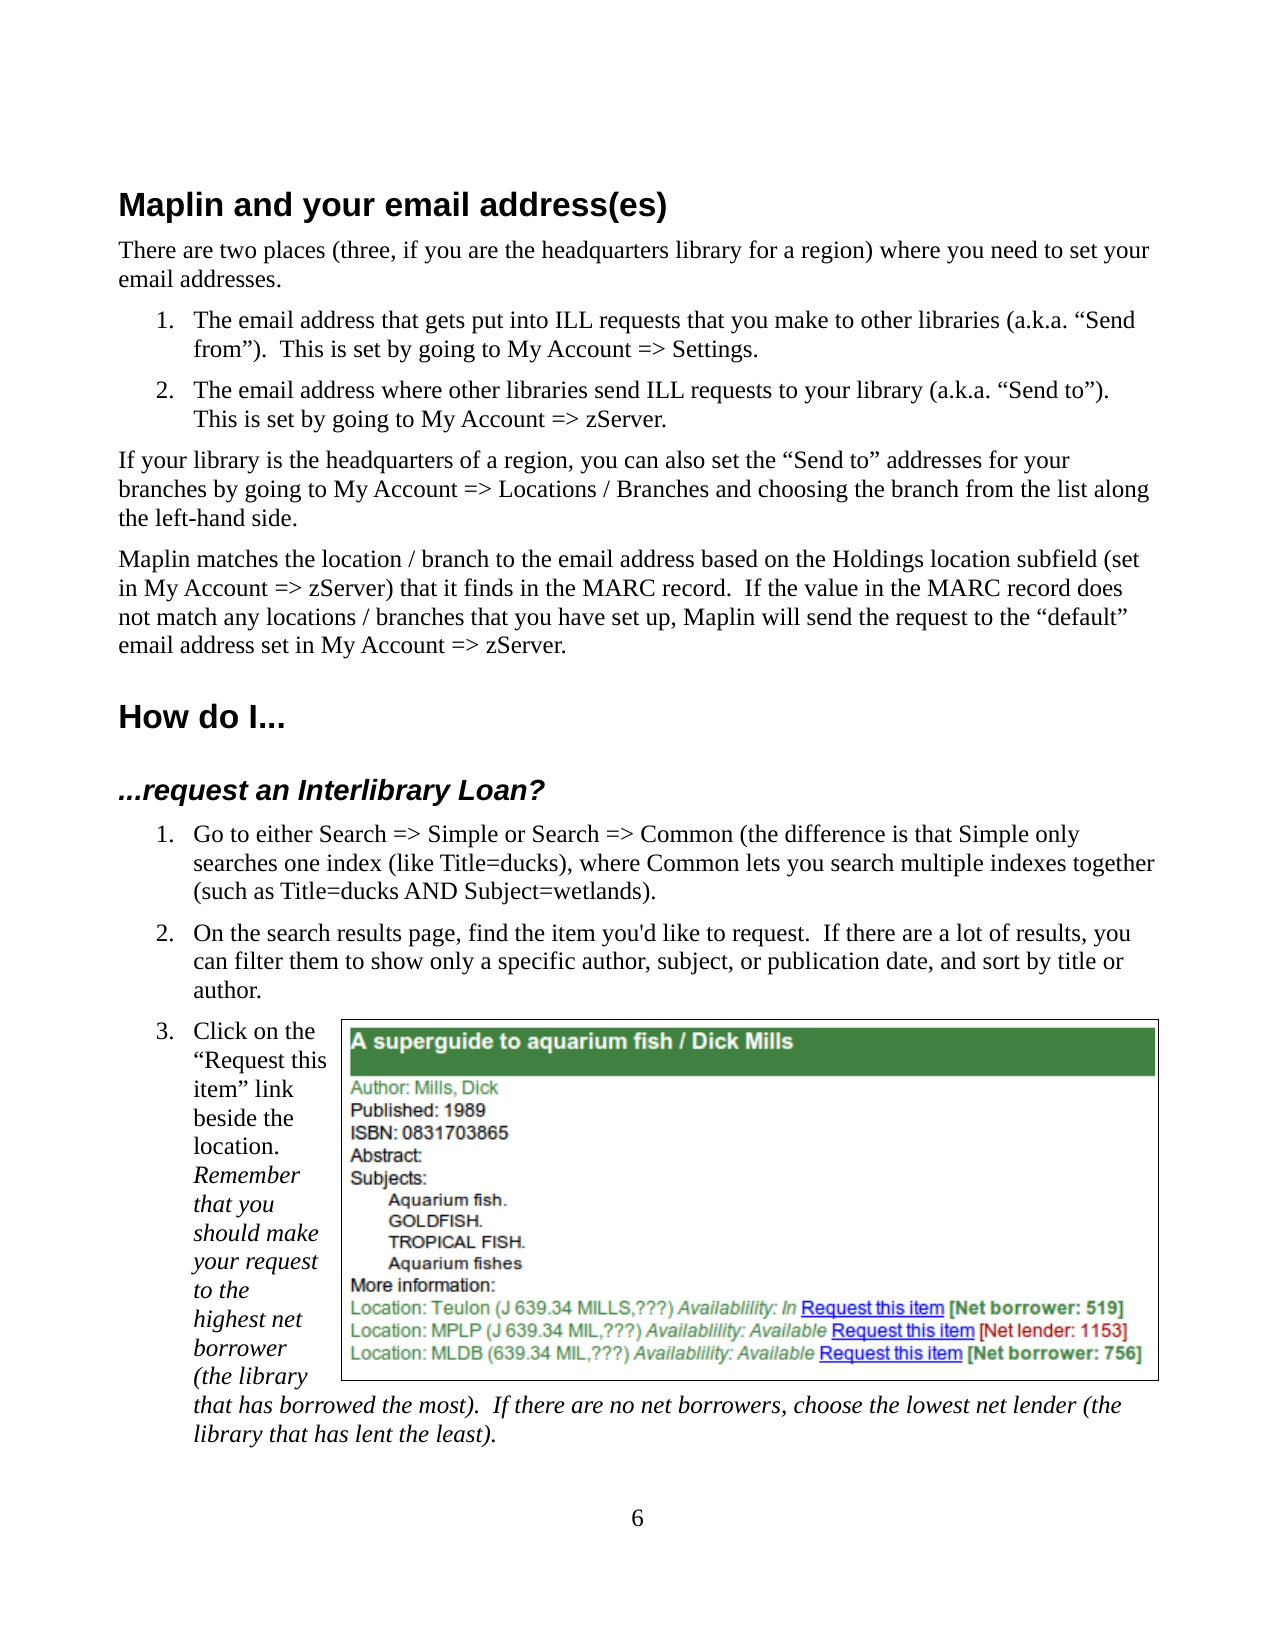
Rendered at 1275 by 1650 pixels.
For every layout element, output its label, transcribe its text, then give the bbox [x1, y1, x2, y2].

list [342, 1020, 1158, 1380]
list The email address that gets put into ILL requests that you make to other libraries (a.k.a. “Send from”). This is set by going to My Account => Settings. [156, 306, 1157, 363]
subtitle How do I... [118, 697, 1157, 735]
text Maplin matches the location / branch to the email address based on the Holdings location subfield (set in My Account => zServer) that it finds in the MARC record. If the value in the MARC record does not match any locations / branches that you have set up, Maplin will send the request to the “default” email address set in My Account => zServer. [118, 544, 1157, 659]
list The email address where other libraries send ILL requests to your library (a.k.a. “Send to”). This is set by going to My Account => zServer. [156, 376, 1157, 433]
picture [343, 1022, 1155, 1378]
list Go to either Search => Simple or Search => Common (the difference is that Simple only searches one index (like Title=ducks), where Common lets you search multiple indexes together (such as Title=ducks AND Subject=wetlands). [156, 819, 1157, 905]
text If your library is the headquarters of a region, you can also set the “Send to” addresses for your branches by going to My Account => Locations / Branches and choosing the branch from the list along the left-hand side. [118, 446, 1157, 532]
subtitle Maplin and your email address(es) [118, 184, 1157, 223]
text There are two places (three, if you are the headquarters library for a region) where you need to set your email addresses. [118, 236, 1157, 293]
list On the search results page, find the item you'd like to request. If there are a lot of results, you can filter them to show only a specific author, subject, or publication date, and sort by title or author. [156, 918, 1157, 1004]
subtitle ...request an Interlibrary Loan? [118, 773, 1157, 806]
list Click on the “Request this item” link beside the location. Remember that you should make your request to the highest net borrower (the library that has borrowed the most). If there are no net borrowers, choose the lowest net lender (the library that has lent the least). [156, 1016, 1157, 1448]
